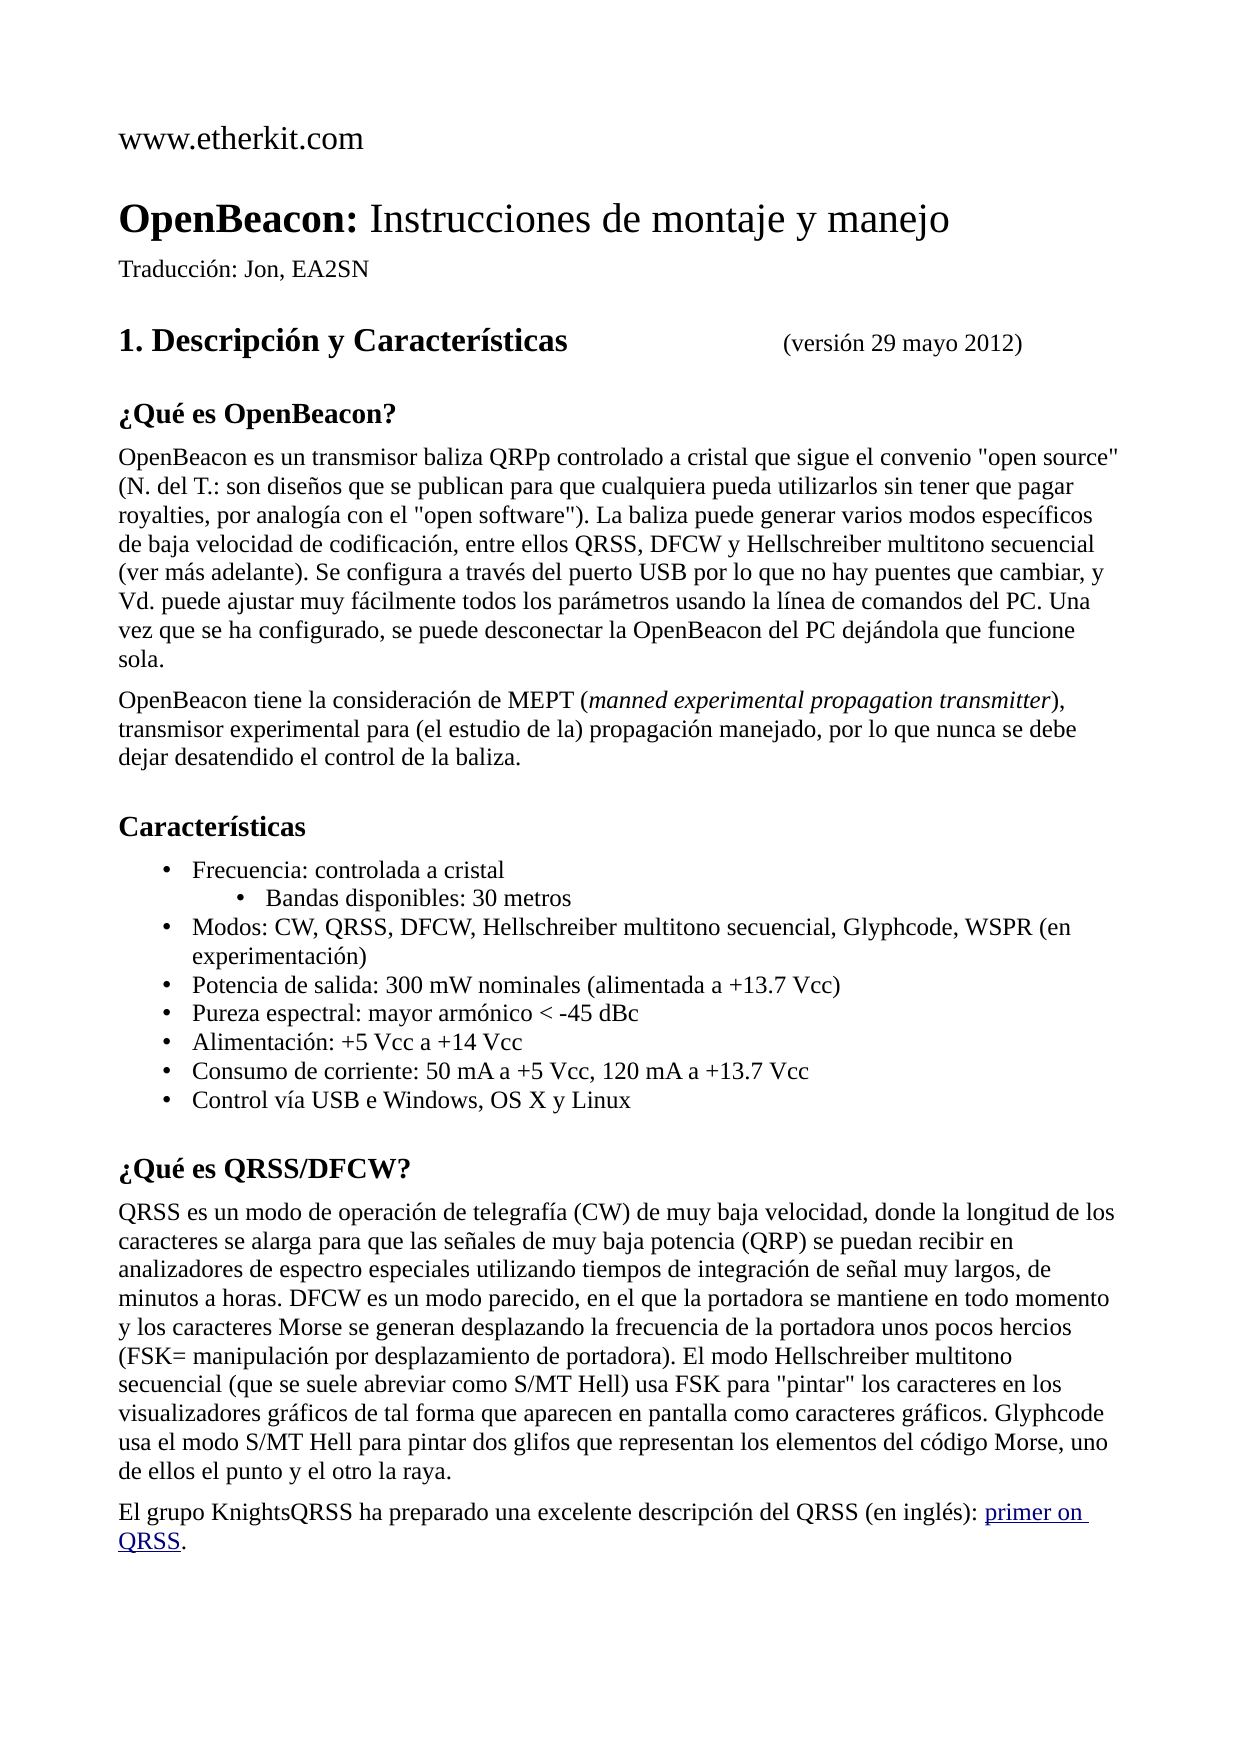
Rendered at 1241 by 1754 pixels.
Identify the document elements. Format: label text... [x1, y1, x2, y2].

text OpenBeacon tiene la consideración de MEPT (manned experimental propagation transmitter), transmisor experimental para (el estudio de la) propagación manejado, por lo que nunca se debe dejar desatendido el control de la baliza. [118, 685, 1122, 771]
text QRSS es un modo de operación de telegrafía (CW) de muy baja velocidad, donde la longitud de los caracteres se alarga para que las señales de muy baja potencia (QRP) se puedan recibir en analizadores de espectro especiales utilizando tiempos de integración de señal muy largos, de minutos a horas. DFCW es un modo parecido, en el que la portadora se mantiene en todo momento y los caracteres Morse se generan desplazando la frecuencia de la portadora unos pocos hercios (FSK= manipulación por desplazamiento de portadora). El modo Hellschreiber multitono secuencial (que se suele abreviar como S/MT Hell) usa FSK para "pintar" los caracteres en los visualizadores gráficos de tal forma que aparecen en pantalla como caracteres gráficos. Glyphcode usa el modo S/MT Hell para pintar dos glifos que representan los elementos del código Morse, uno de ellos el punto y el otro la raya. [118, 1197, 1122, 1484]
list Bandas disponibles: 30 metros [236, 883, 1122, 912]
list Frecuencia: controlada a cristal [162, 855, 1122, 883]
list Potencia de salida: 300 mW nominales (alimentada a +13.7 Vcc) [162, 970, 1122, 998]
subtitle ¿Qué es QRSS/DFCW? [118, 1151, 1122, 1184]
text Traducción: Jon, EA2SN [118, 254, 1122, 283]
list Alimentación: +5 Vcc a +14 Vcc [162, 1027, 1122, 1056]
list Control vía USB e Windows, OS X y Linux [162, 1085, 1122, 1113]
text El grupo KnightsQRSS ha preparado una excelente descripción del QRSS (en inglés): primer on QRSS. [118, 1497, 1122, 1554]
list Modos: CW, QRSS, DFCW, Hellschreiber multitono secuencial, Glyphcode, WSPR (en experimentación) [162, 912, 1122, 970]
subtitle OpenBeacon: Instrucciones de montaje y manejo [118, 194, 1122, 242]
subtitle Características [118, 809, 1122, 842]
subtitle 1. Descripción y Características (versión 29 mayo 2012) [118, 321, 1122, 359]
text OpenBeacon es un transmisor baliza QRPp controlado a cristal que sigue el convenio "open source" (N. del T.: son diseños que se publican para que cualquiera pueda utilizarlos sin tener que pagar royalties, por analogía con el "open software"). La baliza puede generar varios modos específicos de baja velocidad de codificación, entre ellos QRSS, DFCW y Hellschreiber multitono secuencial (ver más adelante). Se configura a través del puerto USB por lo que no hay puentes que cambiar, y Vd. puede ajustar muy fácilmente todos los parámetros usando la línea de comandos del PC. Una vez que se ha configurado, se puede desconectar la OpenBeacon del PC dejándola que funcione sola. [118, 442, 1122, 672]
list Consumo de corriente: 50 mA a +5 Vcc, 120 mA a +13.7 Vcc [162, 1056, 1122, 1085]
text www.etherkit.com [118, 118, 1122, 156]
subtitle ¿Qué es OpenBeacon? [118, 396, 1122, 430]
list Pureza espectral: mayor armónico < -45 dBc [162, 998, 1122, 1027]
